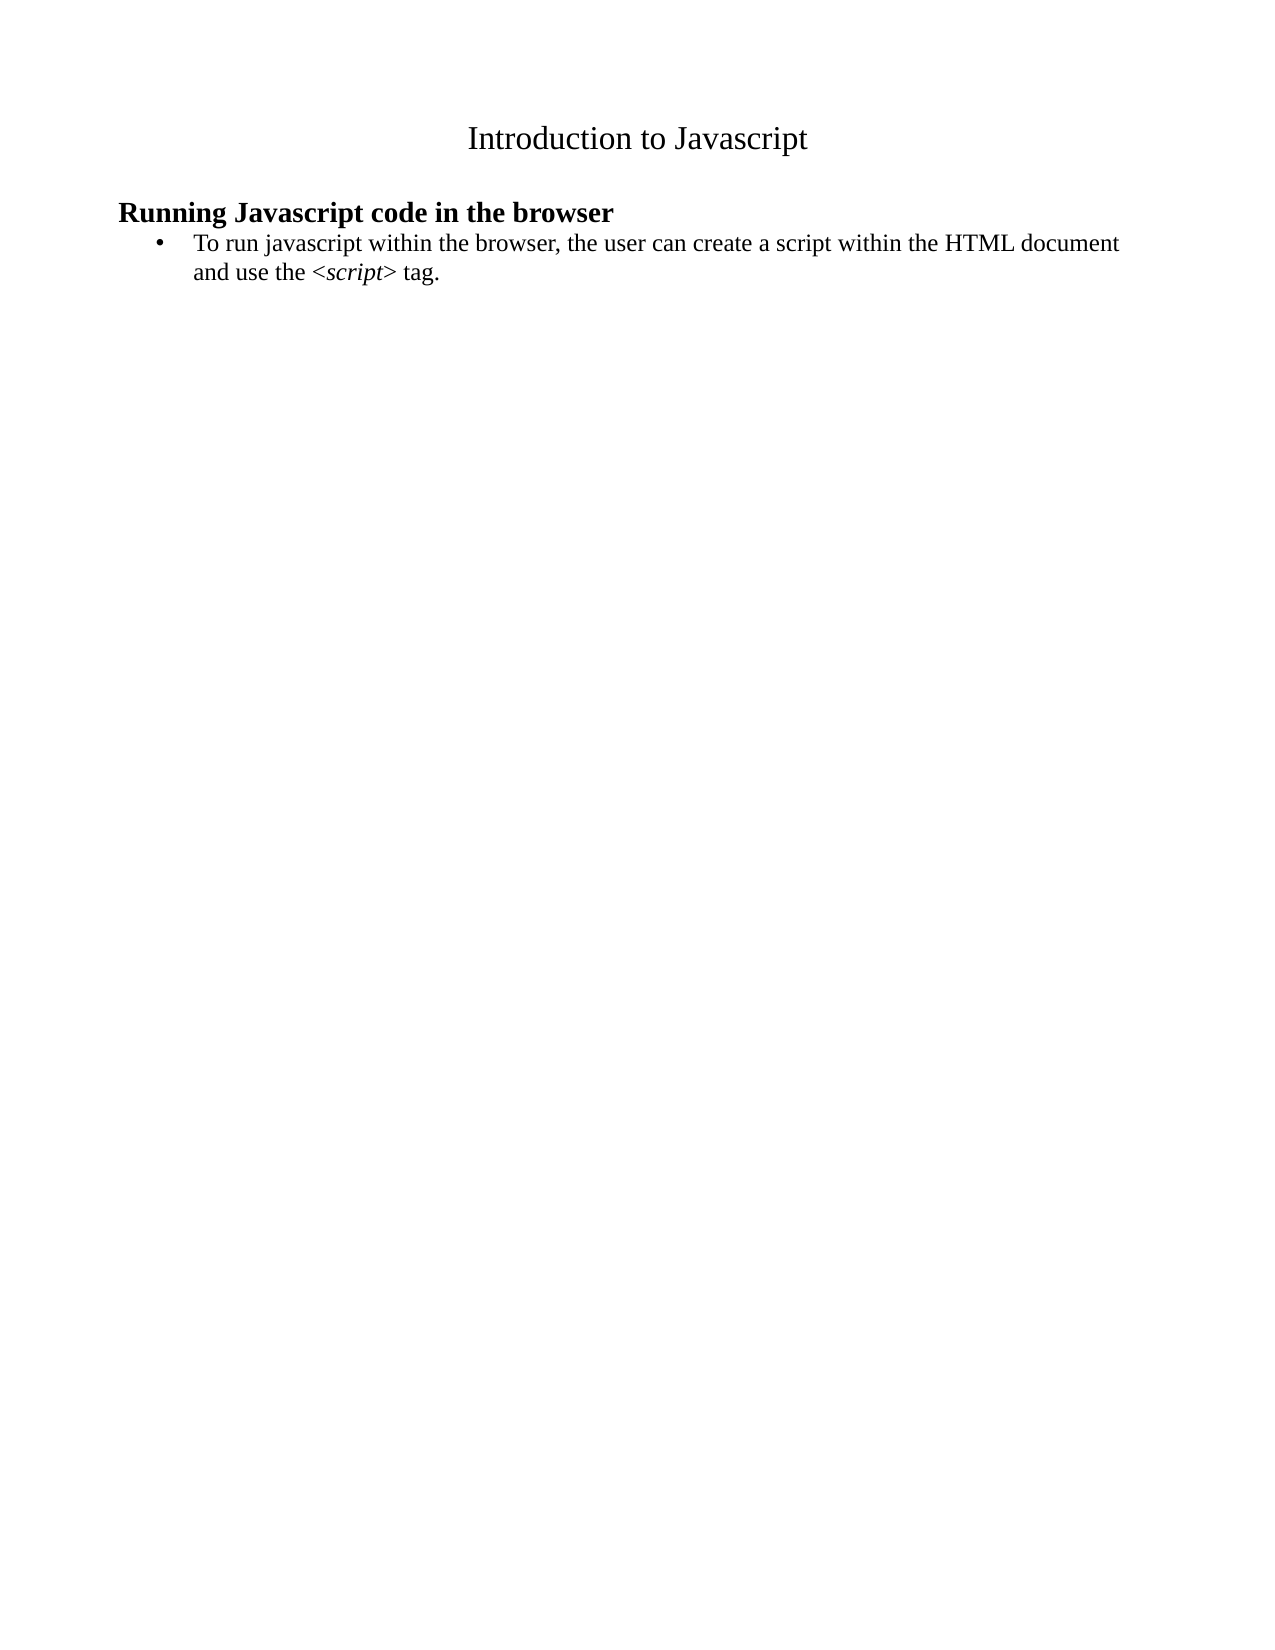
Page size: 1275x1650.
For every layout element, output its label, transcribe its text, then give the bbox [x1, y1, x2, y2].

text Introduction to Javascript [118, 118, 1157, 156]
text Running Javascript code in the browser [118, 195, 1157, 228]
list To run javascript within the browser, the user can create a script within the HTML document and use the <script> tag. [156, 228, 1157, 286]
